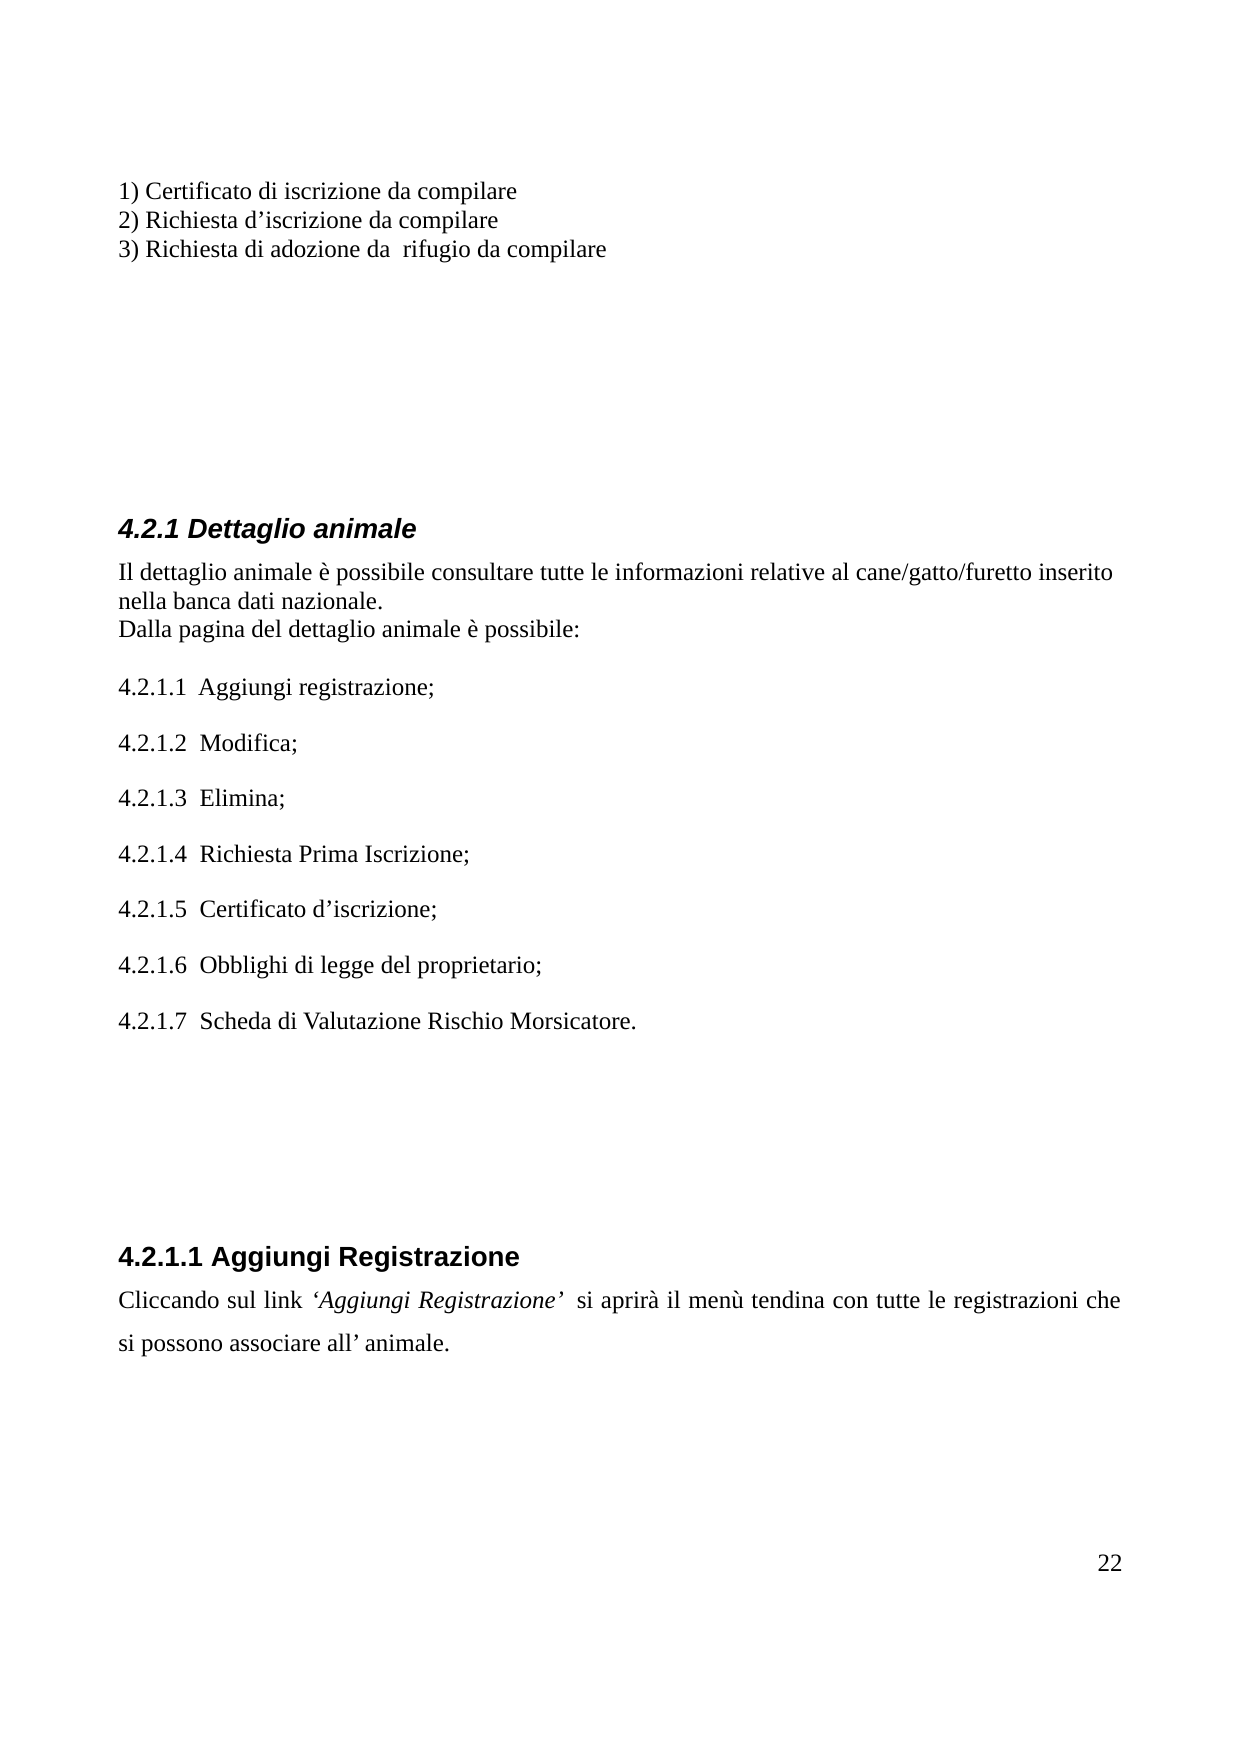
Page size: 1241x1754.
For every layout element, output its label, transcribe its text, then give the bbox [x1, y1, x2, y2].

text Dalla pagina del dettaglio animale è possibile: [118, 614, 1122, 643]
text 4.2.1.7 Scheda di Valutazione Rischio Morsicatore. [118, 1006, 1122, 1034]
text 4.2.1.6 Obblighi di legge del proprietario; [118, 950, 1122, 979]
text 1) Certificato di iscrizione da compilare [118, 176, 1122, 205]
text 4.2.1.5 Certificato d’iscrizione; [118, 894, 1122, 923]
text 2) Richiesta d’iscrizione da compilare [118, 205, 1122, 234]
text 4.2.1.3 Elimina; [118, 783, 1122, 812]
text 4.2.1.2 Modifica; [118, 728, 1122, 756]
subtitle 4.2.1.1 Aggiungi Registrazione [118, 1241, 1122, 1273]
text 3) Richiesta di adozione da rifugio da compilare [118, 234, 1122, 263]
text Il dettaglio animale è possibile consultare tutte le informazioni relative al cane/gatto/furetto inserito nella banca dati nazionale. [118, 557, 1122, 614]
subtitle 4.2.1 Dettaglio animale [118, 513, 1122, 544]
text Cliccando sul link ‘Aggiungi Registrazione’ si aprirà il menù tendina con tutte le registrazioni che si possono associare all’ animale. [118, 1285, 1122, 1357]
text 4.2.1.4 Richiesta Prima Iscrizione; [118, 839, 1122, 868]
text 4.2.1.1 Aggiungi registrazione; [118, 672, 1122, 701]
